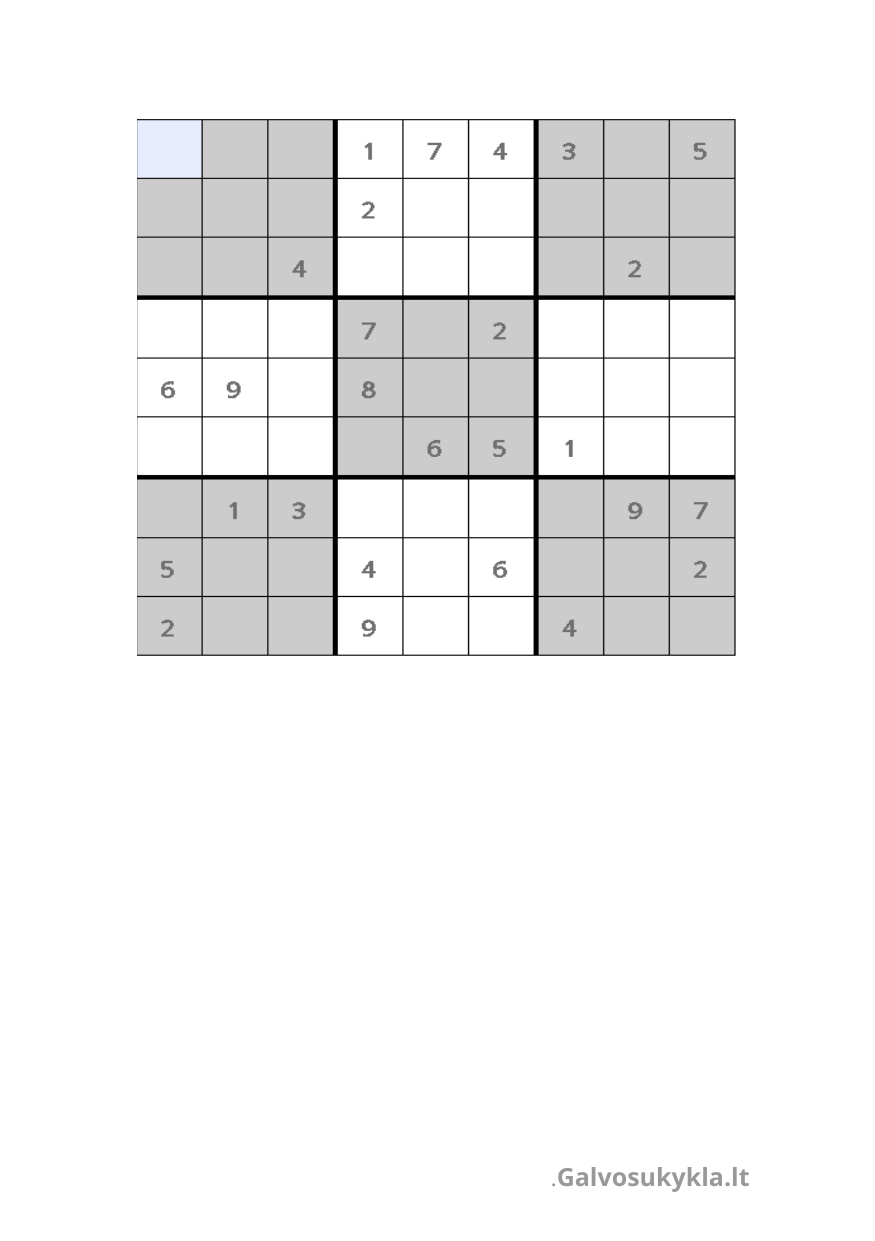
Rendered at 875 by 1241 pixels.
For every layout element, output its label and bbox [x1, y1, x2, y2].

picture [137, 118, 737, 657]
